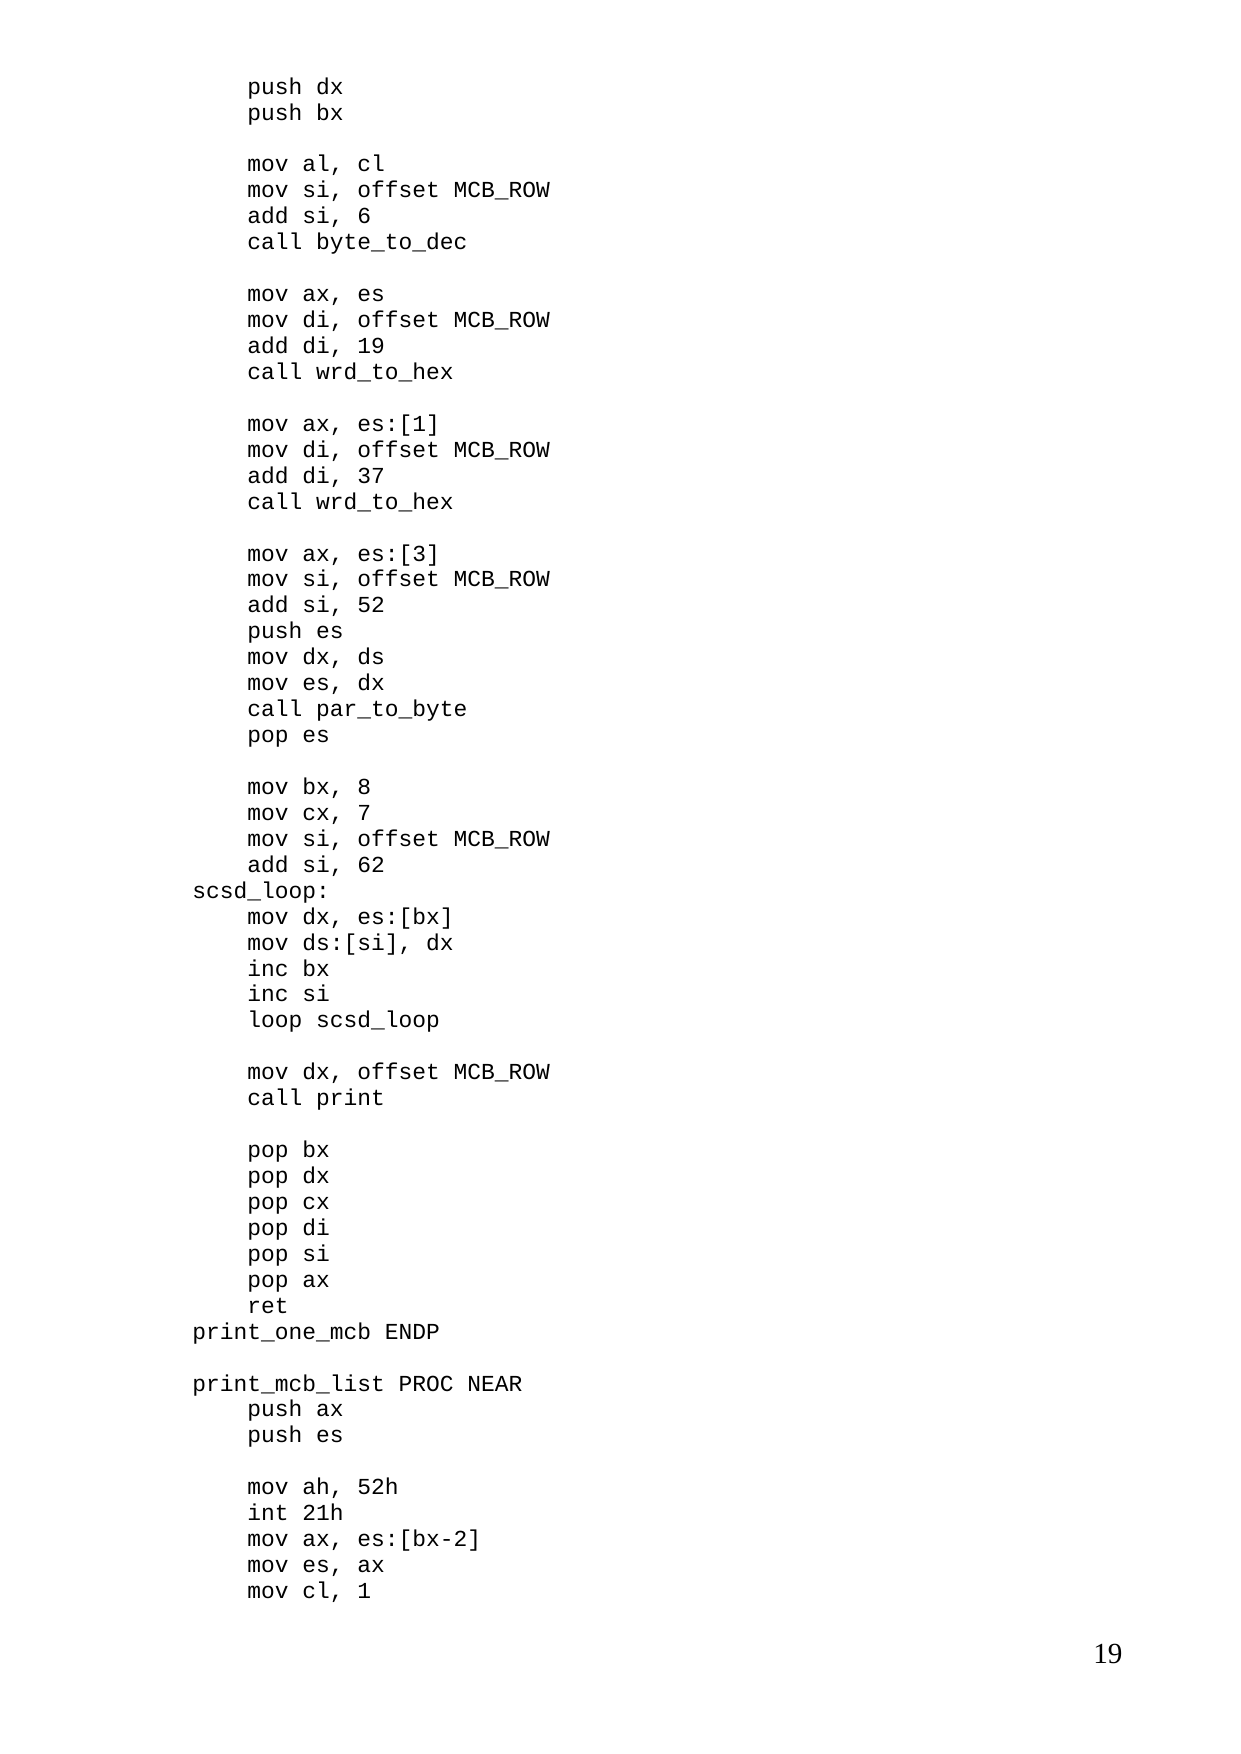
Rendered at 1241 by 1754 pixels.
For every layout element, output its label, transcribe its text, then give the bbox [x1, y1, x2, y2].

text inc si [118, 983, 1122, 1009]
text mov es, dx [118, 672, 1122, 697]
text pop si [118, 1242, 1122, 1268]
text mov ax, es:[bx-2] [118, 1527, 1122, 1553]
text call wrd_to_hex [118, 360, 1122, 386]
text print_one_mcb ENDP [118, 1320, 1122, 1346]
text mov di, offset MCB_ROW [118, 308, 1122, 334]
text add di, 19 [118, 334, 1122, 360]
text push bx [118, 101, 1122, 127]
text mov si, offset MCB_ROW [118, 568, 1122, 594]
text pop di [118, 1216, 1122, 1242]
text call byte_to_dec [118, 231, 1122, 257]
text loop scsd_loop [118, 1009, 1122, 1035]
text int 21h [118, 1502, 1122, 1527]
text add si, 52 [118, 594, 1122, 620]
text pop bx [118, 1138, 1122, 1164]
text mov di, offset MCB_ROW [118, 438, 1122, 464]
text mov cl, 1 [118, 1579, 1122, 1605]
text mov ax, es:[3] [118, 542, 1122, 568]
text push es [118, 1424, 1122, 1450]
text mov dx, ds [118, 646, 1122, 672]
text pop ax [118, 1268, 1122, 1294]
text mov ax, es [118, 282, 1122, 308]
text mov al, cl [118, 153, 1122, 179]
text call wrd_to_hex [118, 490, 1122, 516]
text ret [118, 1294, 1122, 1320]
text push es [118, 620, 1122, 646]
text mov si, offset MCB_ROW [118, 179, 1122, 205]
text mov si, offset MCB_ROW [118, 827, 1122, 853]
text push dx [118, 75, 1122, 101]
text pop dx [118, 1164, 1122, 1190]
text mov dx, es:[bx] [118, 905, 1122, 931]
text mov bx, 8 [118, 775, 1122, 801]
text mov cx, 7 [118, 801, 1122, 827]
text pop cx [118, 1190, 1122, 1216]
text mov es, ax [118, 1553, 1122, 1579]
text mov ax, es:[1] [118, 412, 1122, 438]
text add di, 37 [118, 464, 1122, 490]
text call par_to_byte [118, 697, 1122, 723]
text mov dx, offset MCB_ROW [118, 1061, 1122, 1087]
text add si, 6 [118, 205, 1122, 231]
text scsd_loop: [118, 879, 1122, 905]
text inc bx [118, 957, 1122, 983]
text mov ds:[si], dx [118, 931, 1122, 957]
text print_mcb_list PROC NEAR [118, 1372, 1122, 1398]
text pop es [118, 723, 1122, 749]
text call print [118, 1087, 1122, 1112]
text mov ah, 52h [118, 1476, 1122, 1502]
text push ax [118, 1398, 1122, 1424]
text add si, 62 [118, 853, 1122, 879]
